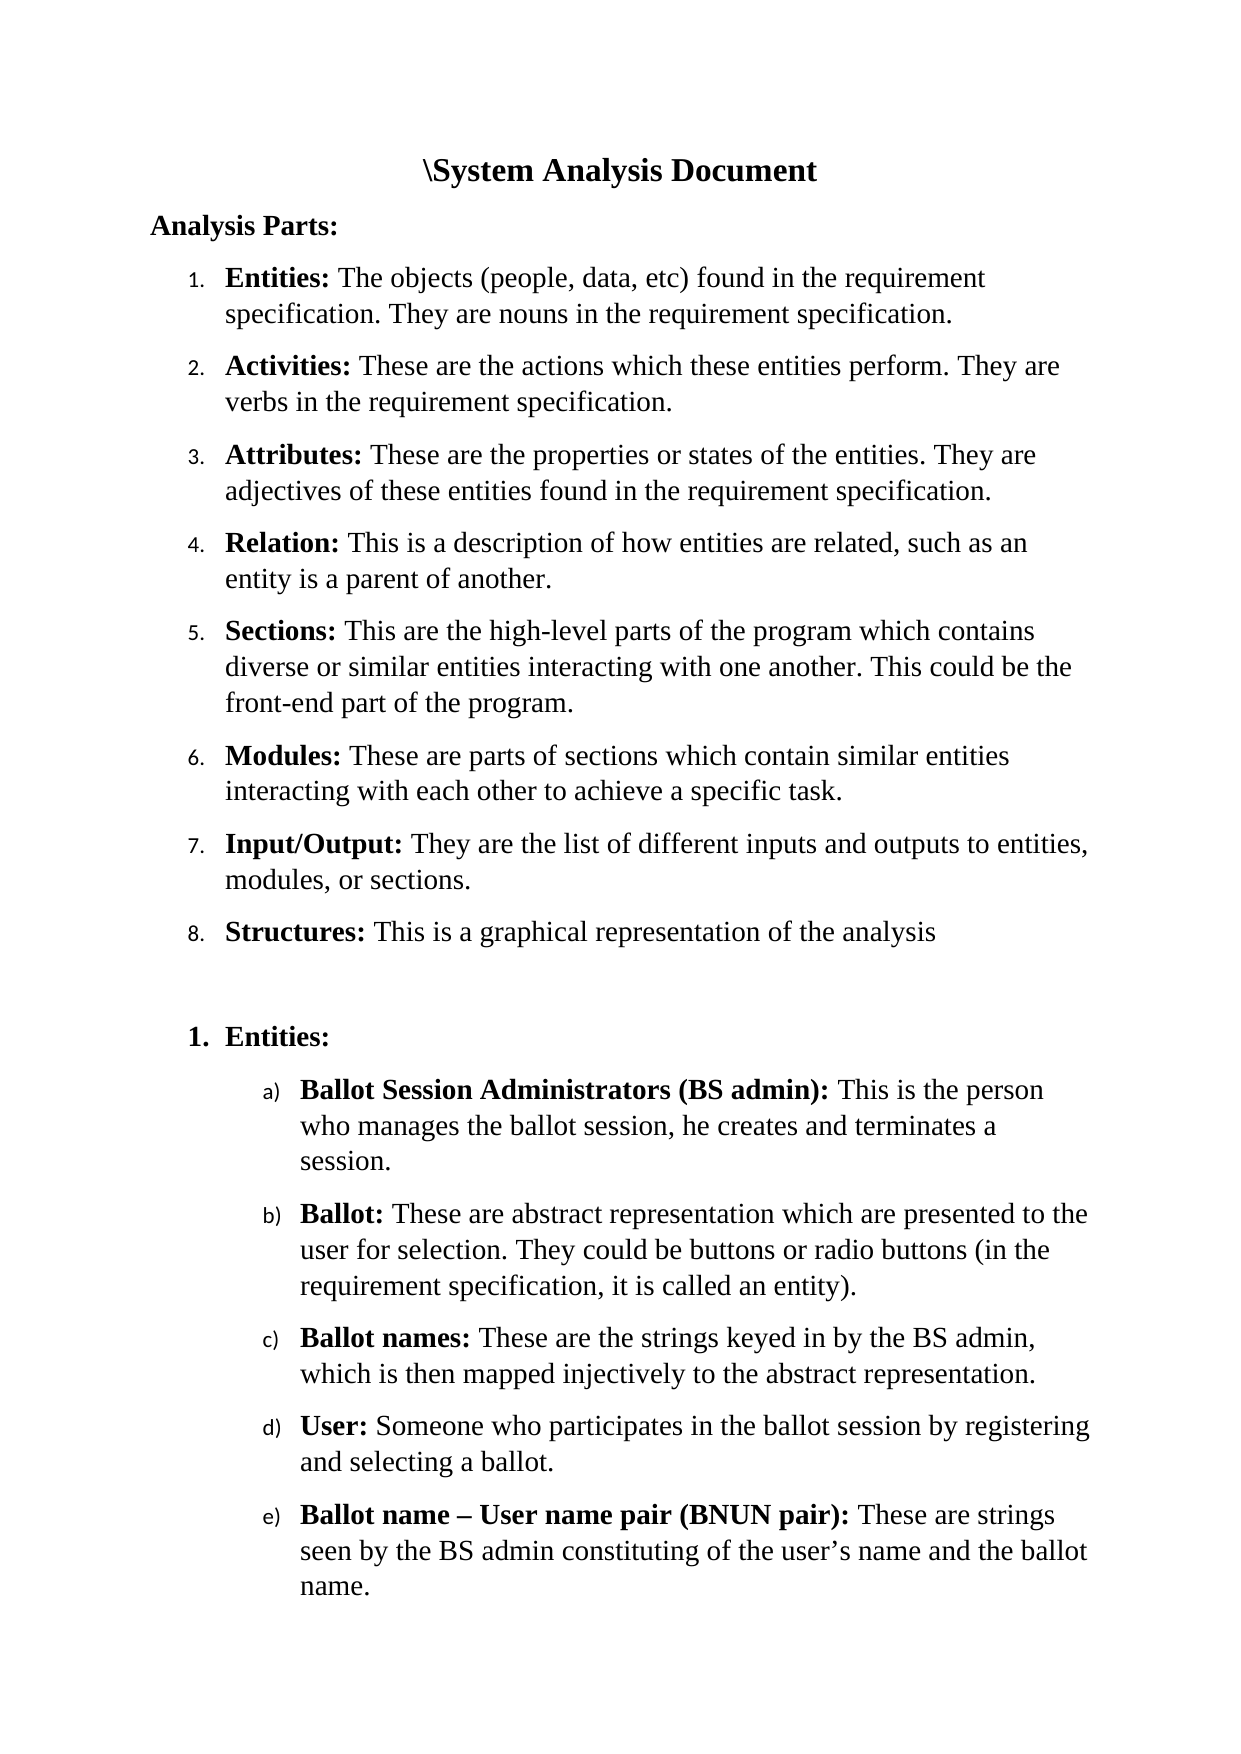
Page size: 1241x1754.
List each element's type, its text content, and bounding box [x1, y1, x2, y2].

list Ballot name – User name pair (BNUN pair): These are strings seen by the BS admin constituting of the user’s name and the ballot name. [262, 1497, 1090, 1602]
list Attributes: These are the properties or states of the entities. They are adjectives of these entities found in the requirement specification. [187, 437, 1090, 506]
list Sections: This are the high-level parts of the program which contains diverse or similar entities interacting with one another. This could be the front-end part of the program. [187, 613, 1090, 719]
list Ballot names: These are the strings keyed in by the BS admin, which is then mapped injectively to the abstract representation. [262, 1320, 1090, 1389]
list Ballot Session Administrators (BS admin): This is the person who manages the ballot session, he creates and terminates a session. [262, 1072, 1090, 1177]
list Relation: This is a description of how entities are related, such as an entity is a parent of another. [187, 525, 1090, 594]
list Ballot: These are abstract representation which are presented to the user for selection. They could be buttons or radio buttons (in the requirement specification, it is called an entity). [262, 1196, 1090, 1301]
text \System Analysis Document [150, 150, 1090, 188]
list User: Someone who participates in the ballot session by registering and selecting a ballot. [262, 1408, 1090, 1478]
list Modules: These are parts of sections which contain similar entities interacting with each other to achieve a specific task. [187, 738, 1090, 807]
list Activities: These are the actions which these entities perform. They are verbs in the requirement specification. [187, 348, 1090, 418]
text Analysis Parts: [150, 208, 1090, 241]
list Structures: This is a graphical representation of the analysis [187, 914, 1090, 948]
list Entities: The objects (people, data, etc) found in the requirement specification. They are nouns in the requirement specification. [187, 260, 1090, 329]
list Input/Output: They are the list of different inputs and outputs to entities, modules, or sections. [187, 826, 1090, 895]
list Entities: [187, 1019, 1090, 1053]
